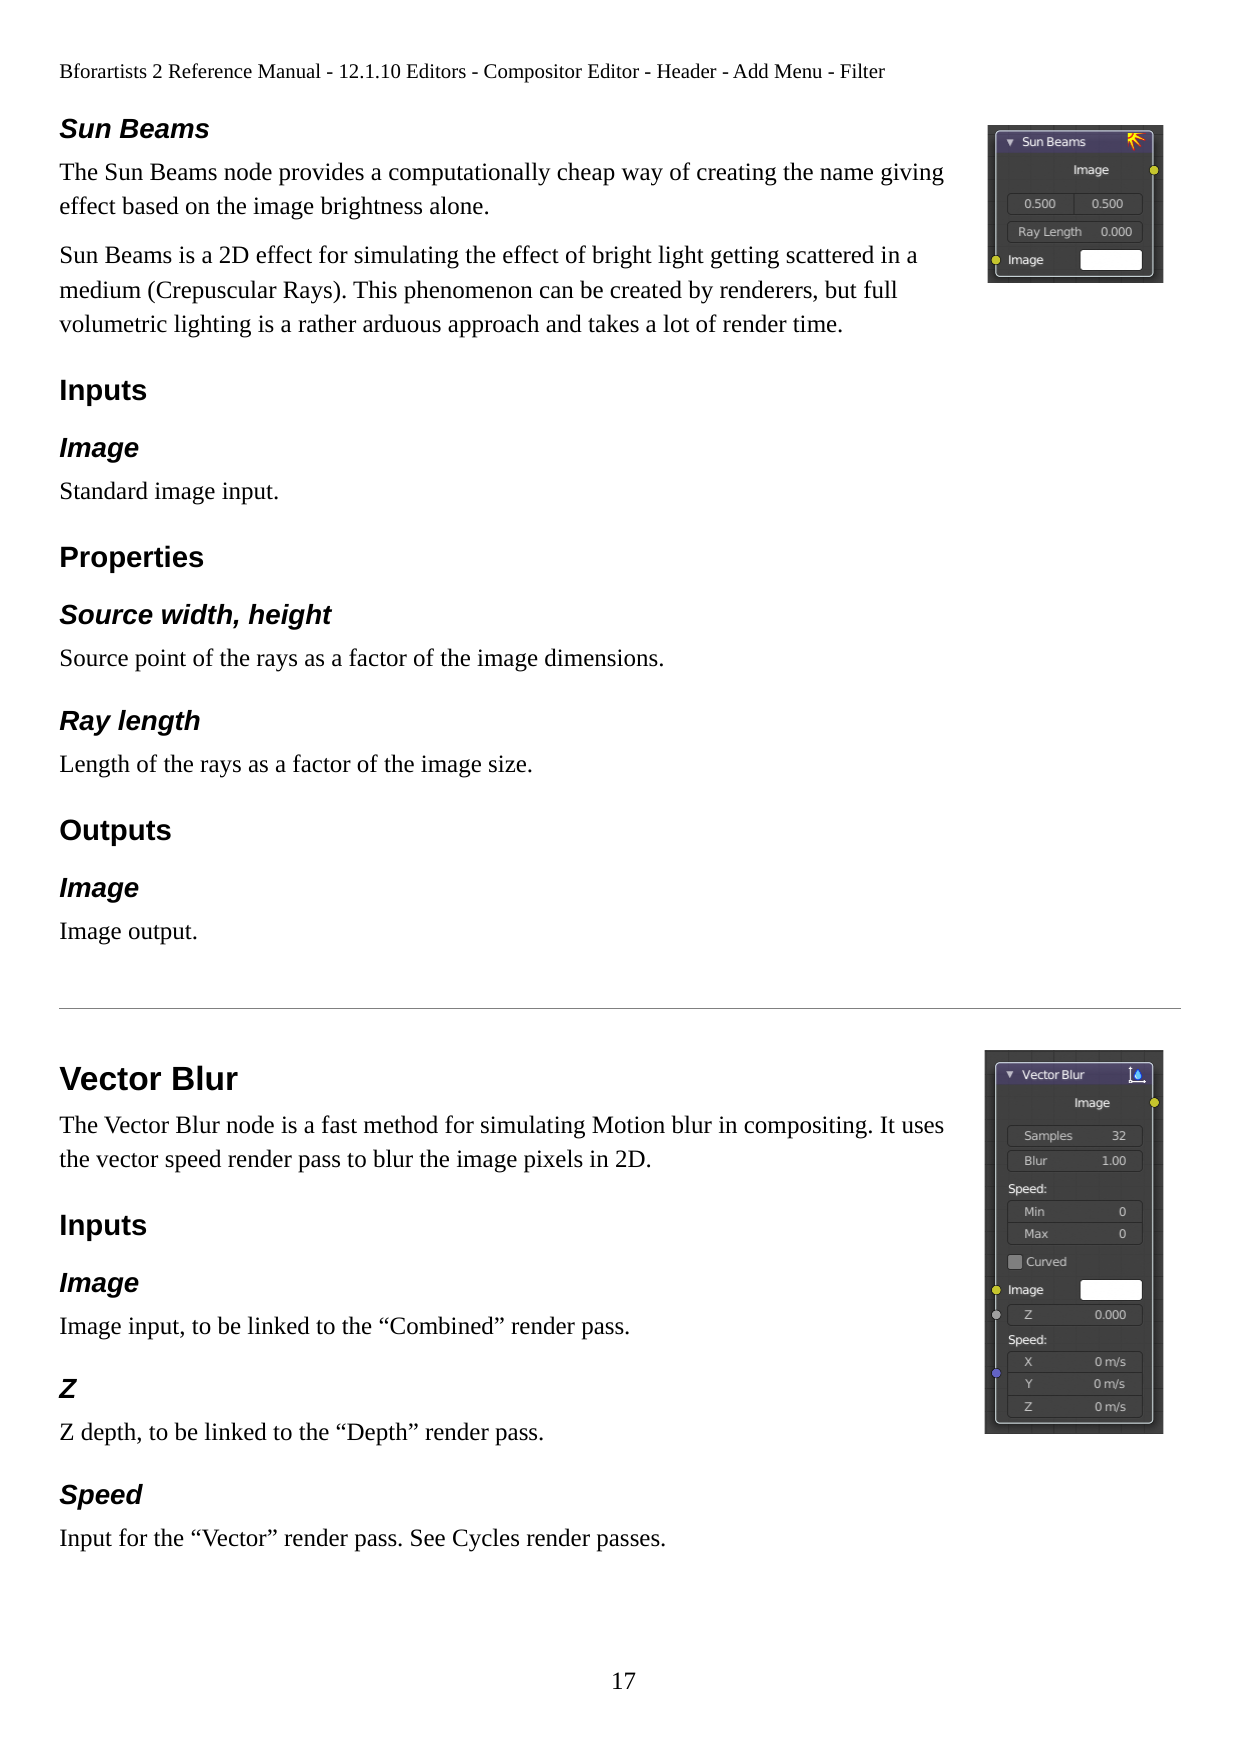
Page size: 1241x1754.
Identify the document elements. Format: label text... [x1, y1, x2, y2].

text Source point of the rays as a factor of the image dimensions. [59, 643, 1181, 672]
subtitle [1164, 1267, 1181, 1298]
subtitle Image [59, 432, 1181, 464]
text Length of the rays as a factor of the image size. [59, 749, 1181, 778]
subtitle [1164, 1372, 1181, 1404]
text The Vector Blur node is a fast method for simulating Motion blur in compositing. It uses the vector speed render pass to blur the image pixels in 2D. [59, 1110, 984, 1173]
subtitle Inputs [59, 373, 1181, 407]
text Image output. [59, 916, 1181, 944]
text Sun Beams is a 2D effect for simulating the effect of bright light getting scattered in a medium (Crepuscular Rays). This phenomenon can be created by renderers, but full volumetric lighting is a rather arduous approach and takes a lot of render time. [59, 241, 1181, 338]
subtitle Source width, height [59, 599, 1181, 631]
subtitle Ray length [59, 704, 1181, 736]
subtitle Image [59, 1267, 984, 1298]
subtitle Image [59, 871, 1181, 903]
picture [987, 125, 1164, 283]
picture [984, 1050, 1164, 1434]
text Standard image input. [59, 476, 1181, 505]
text Z depth, to be linked to the “Depth” render pass. [59, 1417, 1181, 1446]
text Input for the “Vector” render pass. See Cycles render passes. [59, 1523, 1181, 1552]
text The Sun Beams node provides a computationally cheap way of creating the name giving effect based on the image brightness alone. [59, 157, 987, 220]
subtitle Speed [59, 1478, 1181, 1510]
subtitle Z [59, 1372, 984, 1404]
subtitle [1164, 1058, 1181, 1097]
subtitle Outputs [59, 813, 1181, 846]
subtitle Sun Beams [59, 113, 1181, 144]
text Image input, to be linked to the “Combined” render pass. [59, 1311, 984, 1340]
subtitle Vector Blur [59, 1058, 984, 1097]
subtitle Inputs [59, 1208, 984, 1242]
subtitle Properties [59, 540, 1181, 574]
subtitle [1164, 1208, 1181, 1242]
